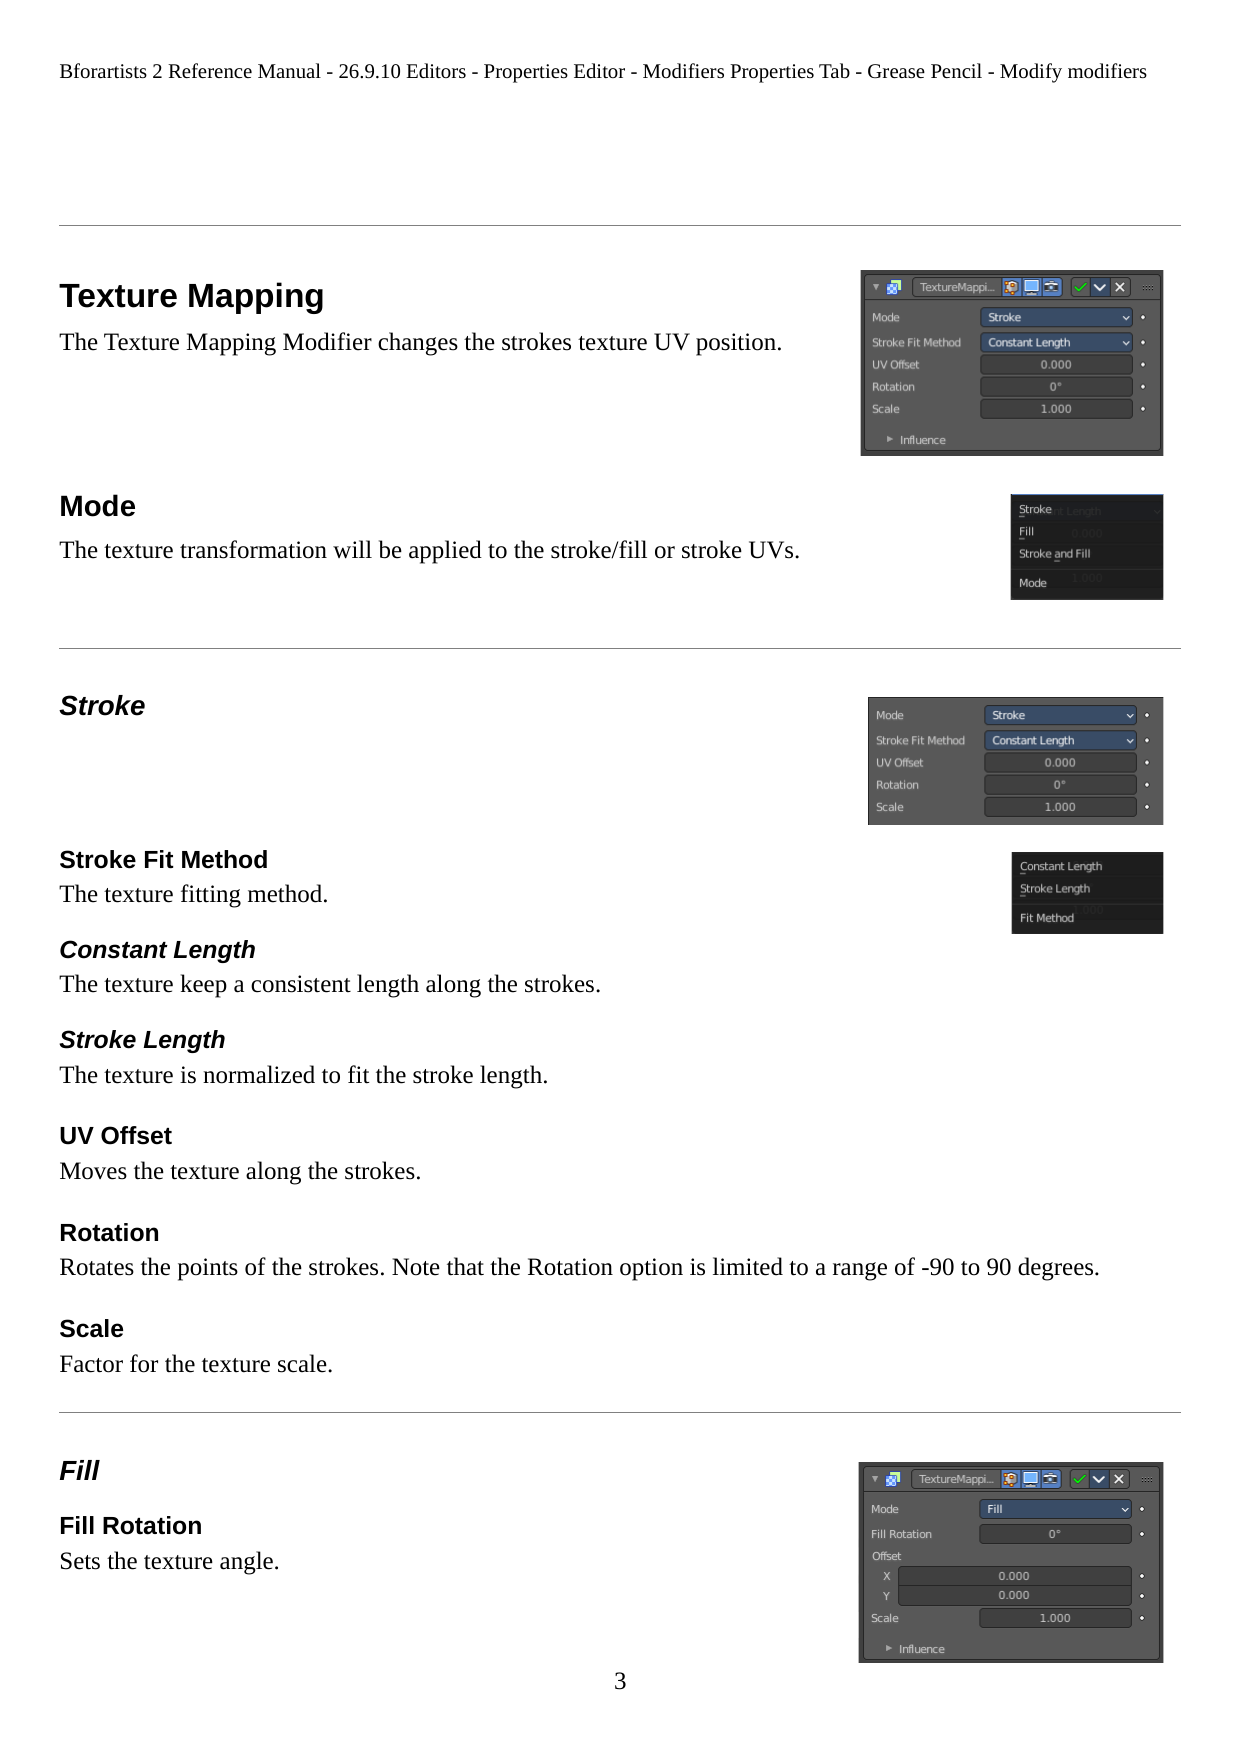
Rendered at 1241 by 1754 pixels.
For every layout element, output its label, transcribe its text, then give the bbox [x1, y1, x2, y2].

text The texture keep a consistent length along the strokes. [59, 969, 1181, 998]
subtitle Fill Rotation [59, 1511, 858, 1540]
text The texture fitting method. [59, 879, 1011, 908]
subtitle Texture Mapping [59, 276, 860, 314]
subtitle Constant Length [59, 935, 1181, 963]
subtitle Rotation [59, 1218, 1181, 1246]
text Moves the texture along the strokes. [59, 1156, 1181, 1185]
text Factor for the texture scale. [59, 1349, 1181, 1377]
subtitle Stroke Fit Method [59, 845, 1181, 873]
text The texture is normalized to fit the stroke length. [59, 1060, 1181, 1088]
subtitle Mode [59, 489, 1181, 522]
subtitle UV Offset [59, 1121, 1181, 1150]
picture [858, 1462, 1164, 1663]
text Sets the texture angle. [59, 1546, 858, 1575]
subtitle [1164, 1511, 1181, 1540]
text The texture transformation will be applied to the stroke/fill or stroke UVs. [59, 535, 1010, 564]
picture [860, 270, 1164, 456]
text [1164, 1546, 1181, 1575]
text The Texture Mapping Modifier changes the strokes texture UV position. [59, 327, 860, 356]
picture [1010, 494, 1164, 600]
text Rotates the points of the strokes. Note that the Rotation option is limited to a range of -90 to 90 degrees. [59, 1252, 1181, 1281]
subtitle Scale [59, 1314, 1181, 1342]
subtitle Fill [59, 1454, 1181, 1486]
picture [1011, 852, 1164, 934]
subtitle Stroke Length [59, 1025, 1181, 1053]
subtitle [1164, 276, 1181, 314]
subtitle Stroke [59, 690, 1181, 722]
picture [868, 697, 1164, 825]
